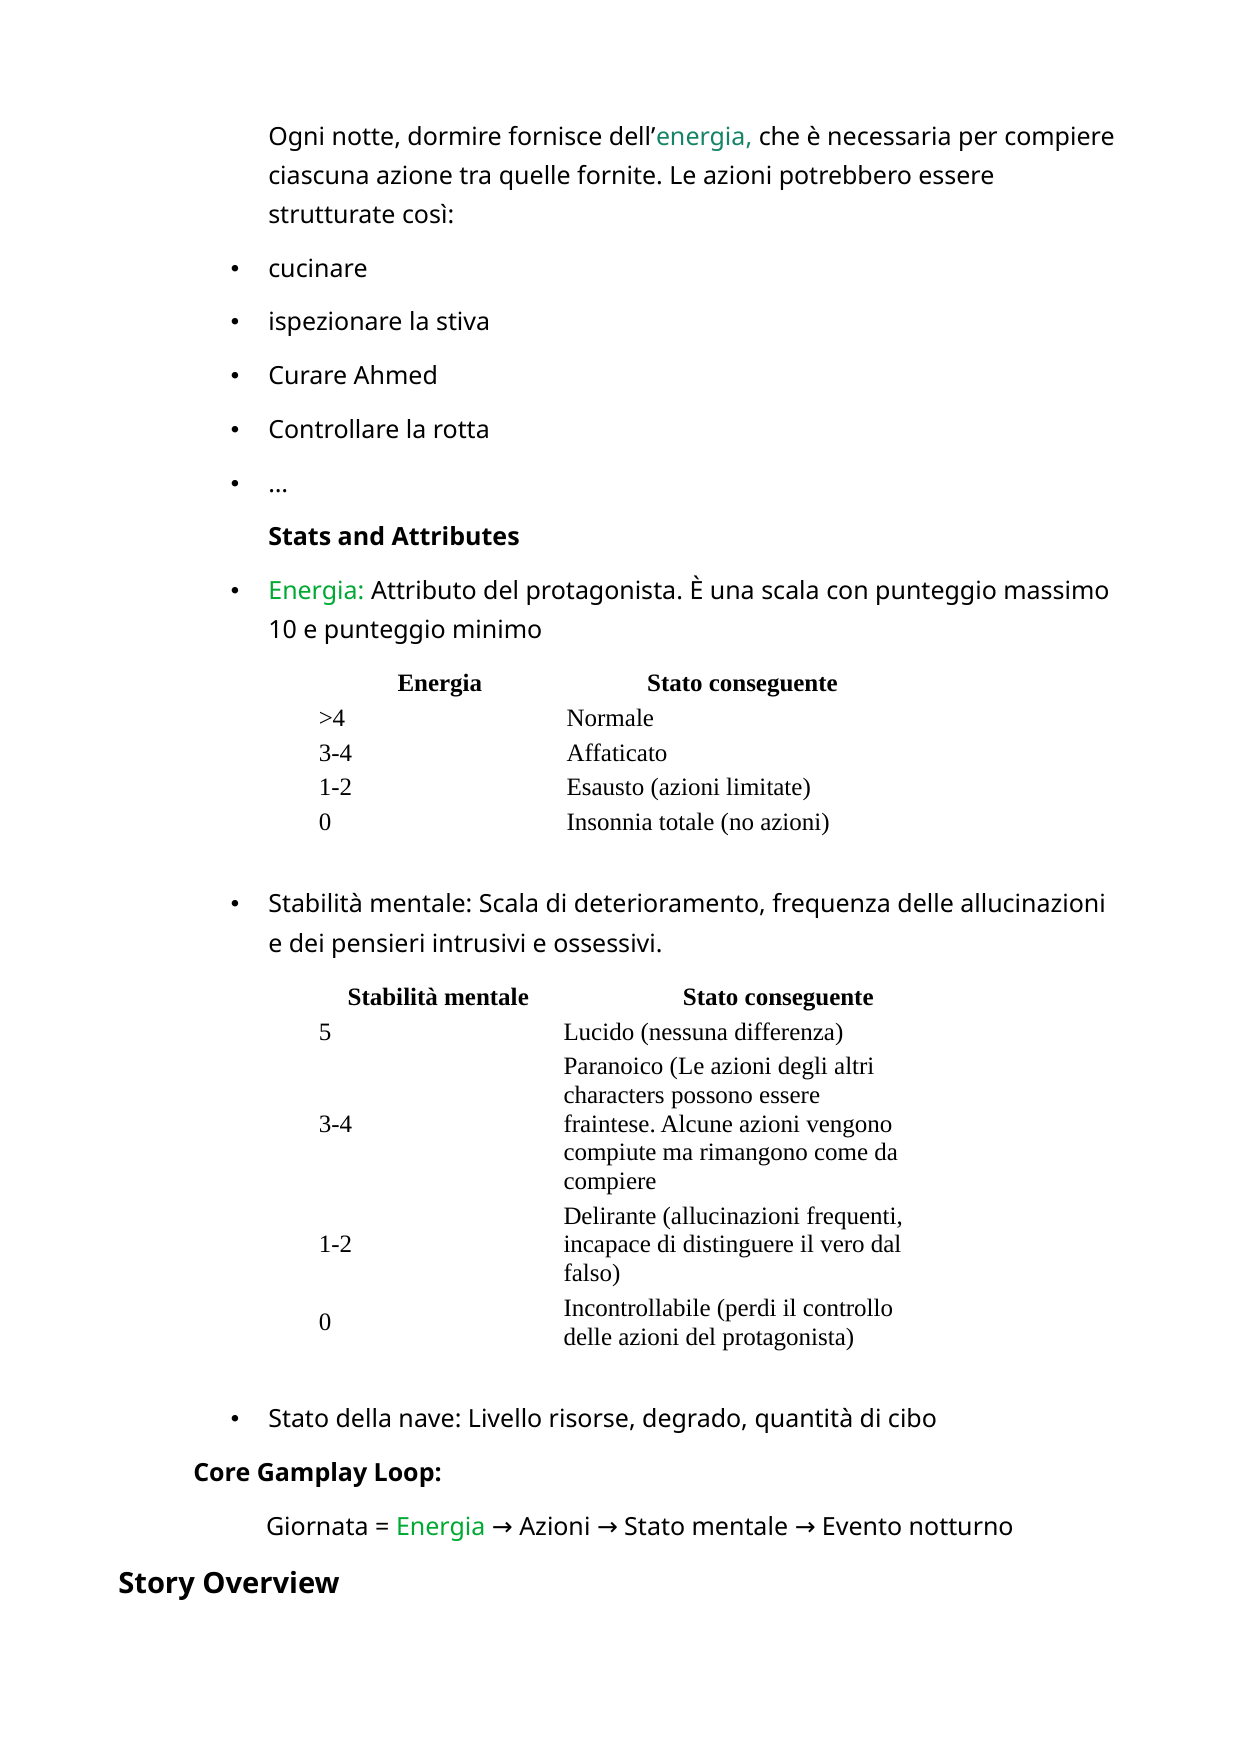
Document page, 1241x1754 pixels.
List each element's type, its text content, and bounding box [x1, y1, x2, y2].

list Ogni notte, dormire fornisce dell’energia, che è necessaria per compiere ciascuna azione tra quelle fornite. Le azioni potrebbero essere strutturate così: [231, 118, 1122, 231]
table_cell >4 [316, 700, 563, 735]
list Curare Ahmed [231, 358, 1122, 392]
table_header Stabilità mentale [316, 979, 560, 1014]
table_cell Paranoico (Le azioni degli altri characters possono essere fraintese. Alcune azioni vengono compiute ma rimangono come da compiere [560, 1048, 921, 1198]
table_cell Insonnia totale (no azioni) [564, 804, 921, 838]
table_cell Normale [564, 700, 921, 735]
list Core Gamplay Loop: [156, 1454, 1122, 1489]
text Giornata = Energia → Azioni → Stato mentale → Evento notturno [118, 1508, 1122, 1542]
table_cell Esausto (azioni limitate) [564, 769, 921, 804]
table_header Energia [316, 666, 563, 700]
table_header Stato conseguente [564, 666, 921, 700]
list Stabilità mentale: Scala di deterioramento, frequenza delle allucinazioni e dei pensieri intrusivi e ossessivi. [231, 886, 1122, 959]
list Stato della nave: Livello risorse, degrado, quantità di cibo [231, 1401, 1122, 1435]
table_cell 3-4 [316, 1048, 560, 1198]
table_cell 0 [316, 804, 563, 838]
table_cell 1-2 [316, 769, 563, 804]
table_cell Lucido (nessuna differenza) [560, 1014, 921, 1048]
table_cell Delirante (allucinazioni frequenti, incapace di distinguere il vero dal falso) [560, 1198, 921, 1290]
list ispezionare la stiva [231, 304, 1122, 338]
table_cell 3-4 [316, 735, 563, 769]
table_header Stato conseguente [560, 979, 921, 1014]
table_cell 5 [316, 1014, 560, 1048]
text Story Overview [118, 1562, 1122, 1602]
table_cell 1-2 [316, 1198, 560, 1290]
table_cell 0 [316, 1290, 560, 1353]
list cucinare [231, 250, 1122, 284]
table_cell Affaticato [564, 735, 921, 769]
list … [231, 465, 1122, 499]
list Controllare la rotta [231, 411, 1122, 446]
list Stats and Attributes [231, 519, 1122, 553]
table_cell Incontrollabile (perdi il controllo delle azioni del protagonista) [560, 1290, 921, 1353]
list Energia: Attributo del protagonista. È una scala con punteggio massimo 10 e punteggio minimo [231, 573, 1122, 646]
